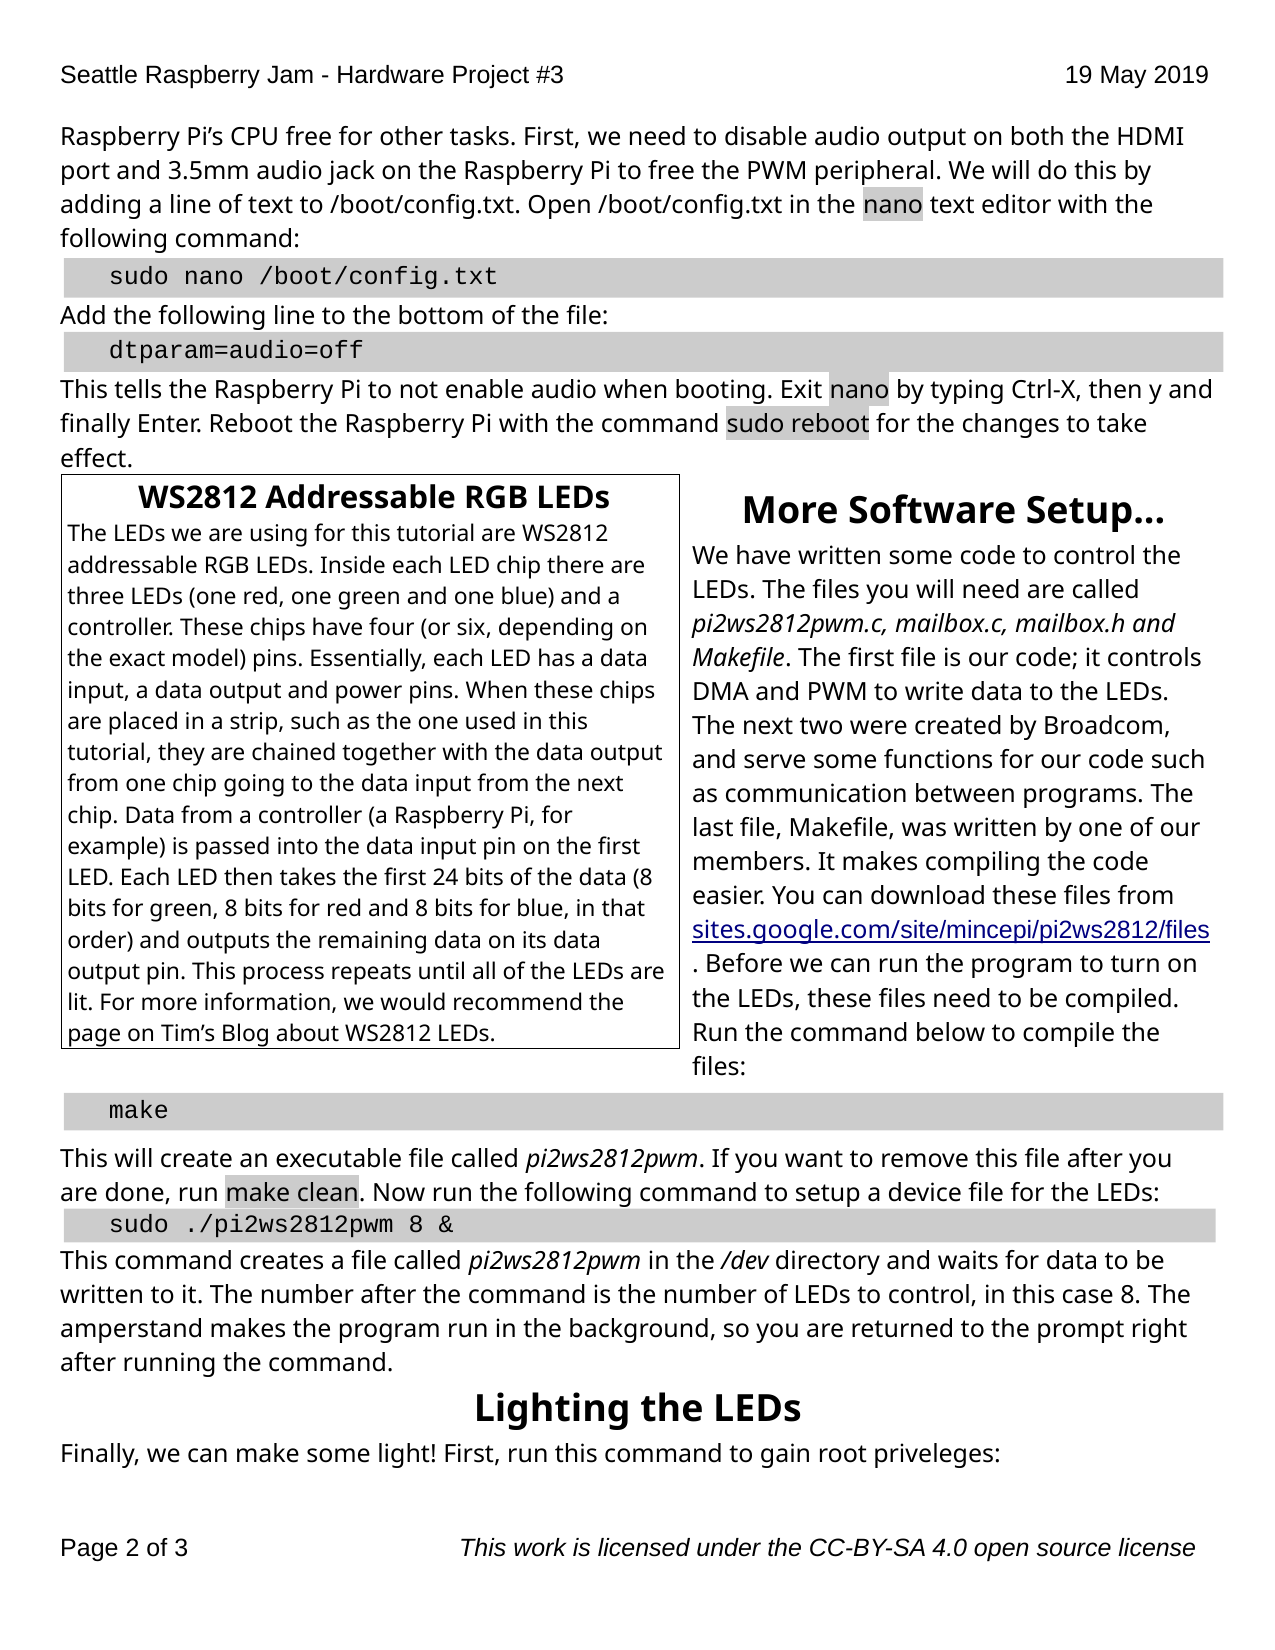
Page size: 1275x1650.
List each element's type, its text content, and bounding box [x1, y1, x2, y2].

text This tells the Raspberry Pi to not enable audio when booting. Exit nano by typing Ctrl-X, then y and finally Enter. Reboot the Raspberry Pi with the command sudo reboot for the changes to take effect. [60, 344, 1215, 474]
text Finally, we can make some light! First, run this command to gain root priveleges: [60, 1436, 1215, 1470]
text We have written some code to control the LEDs. The files you will need are called pi2ws2812pwm.c, mailbox.c, mailbox.h and Makefile. The first file is our code; it controls DMA and PWM to write data to the LEDs. The next two were created by Broadcom, and serve some functions for our code such as communication between programs. The last file, Makefile, was written by one of our members. It makes compiling the code easier. You can download these files from sites.google.com/site/mincepi/pi2ws2812/files. Before we can run the program to turn on the LEDs, these files need to be compiled. Run the command below to compile the files: [60, 537, 1215, 1082]
text We now need to setup the software on the Raspberry Pi. Refer to the text boxes for more information on the LEDs. The method we are using in this tutorial to control the LEDs is to utilise the Raspberry Pi’s DMA controller to control the Pulse Width Modulation (PWM) peripheral to send bytes of data to the LEDs. DMA, which stands for Direct Memory Access, does block-to-block memory transfers, and therefore has the ability to directly control the Raspberry Pi’s peripherals, such as PWM. Refer to the BCM2835 ARM Peripherals document for more information about PWM and DMA on the Raspberry Pi. This method Is better than other methods for controlling WS2812 LEDs because it leaves the Raspberry Pi’s CPU free for other tasks. First, we need to disable audio output on both the HDMI port and 3.5mm audio jack on the Raspberry Pi to free the PWM peripheral. We will do this by adding a line of text to /boot/config.txt. Open /boot/config.txt in the nano text editor with the following command: [60, 119, 1215, 255]
subtitle More Software Setup... [680, 483, 1215, 534]
text Add the following line to the bottom of the file: [60, 255, 1215, 332]
text This will create an executable file called pi2ws2812pwm. If you want to remove this file after you are done, run make clean. Now run the following command to setup a device file for the LEDs: [60, 1140, 1215, 1208]
subtitle Lighting the LEDs [60, 1382, 1215, 1433]
text This command creates a file called pi2ws2812pwm in the /dev directory and waits for data to be written to it. The number after the command is the number of LEDs to control, in this case 8. The amperstand makes the program run in the background, so you are returned to the prompt right after running the command. [60, 1221, 1215, 1379]
subtitle More Software Setup... [62, 483, 679, 534]
